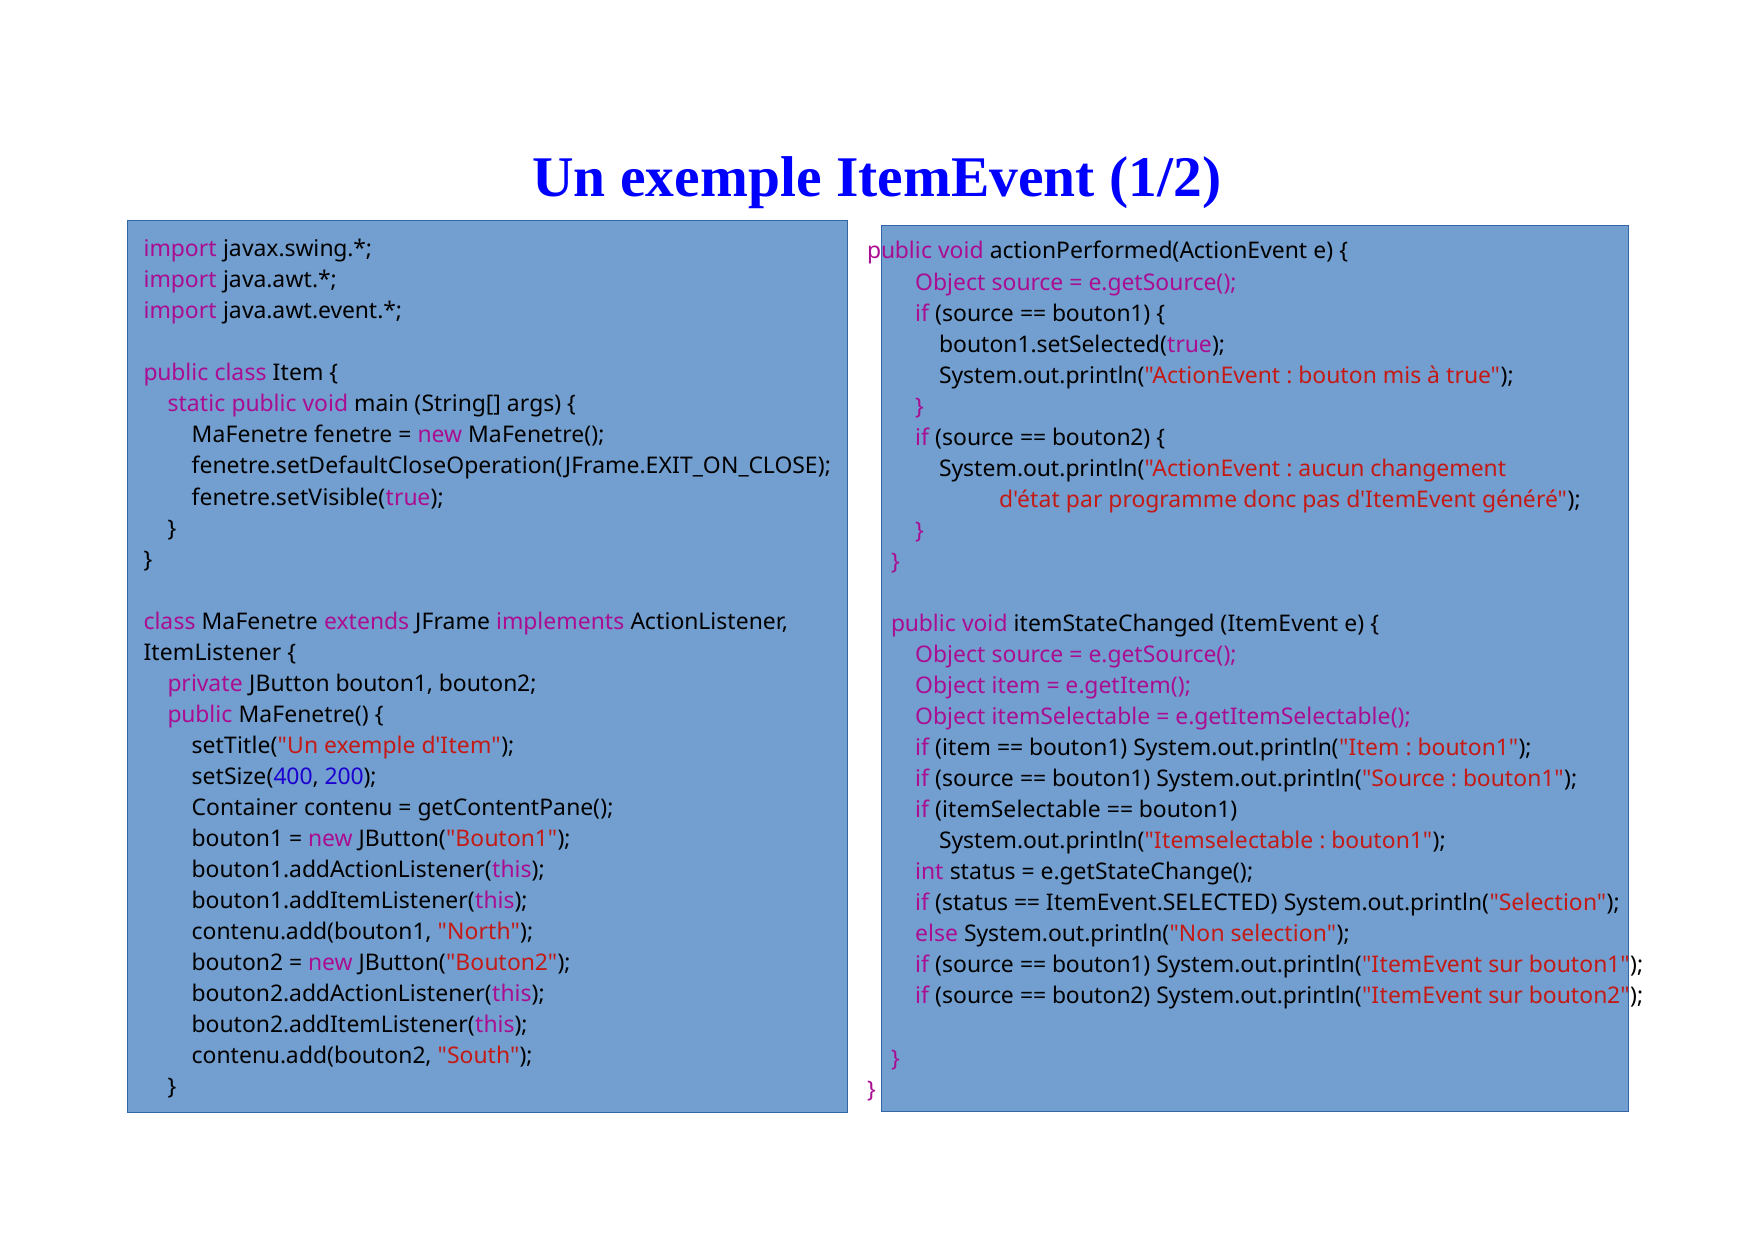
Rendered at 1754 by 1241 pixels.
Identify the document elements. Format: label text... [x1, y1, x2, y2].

subtitle Un exemple ItemEvent (1/2) [118, 143, 1636, 209]
